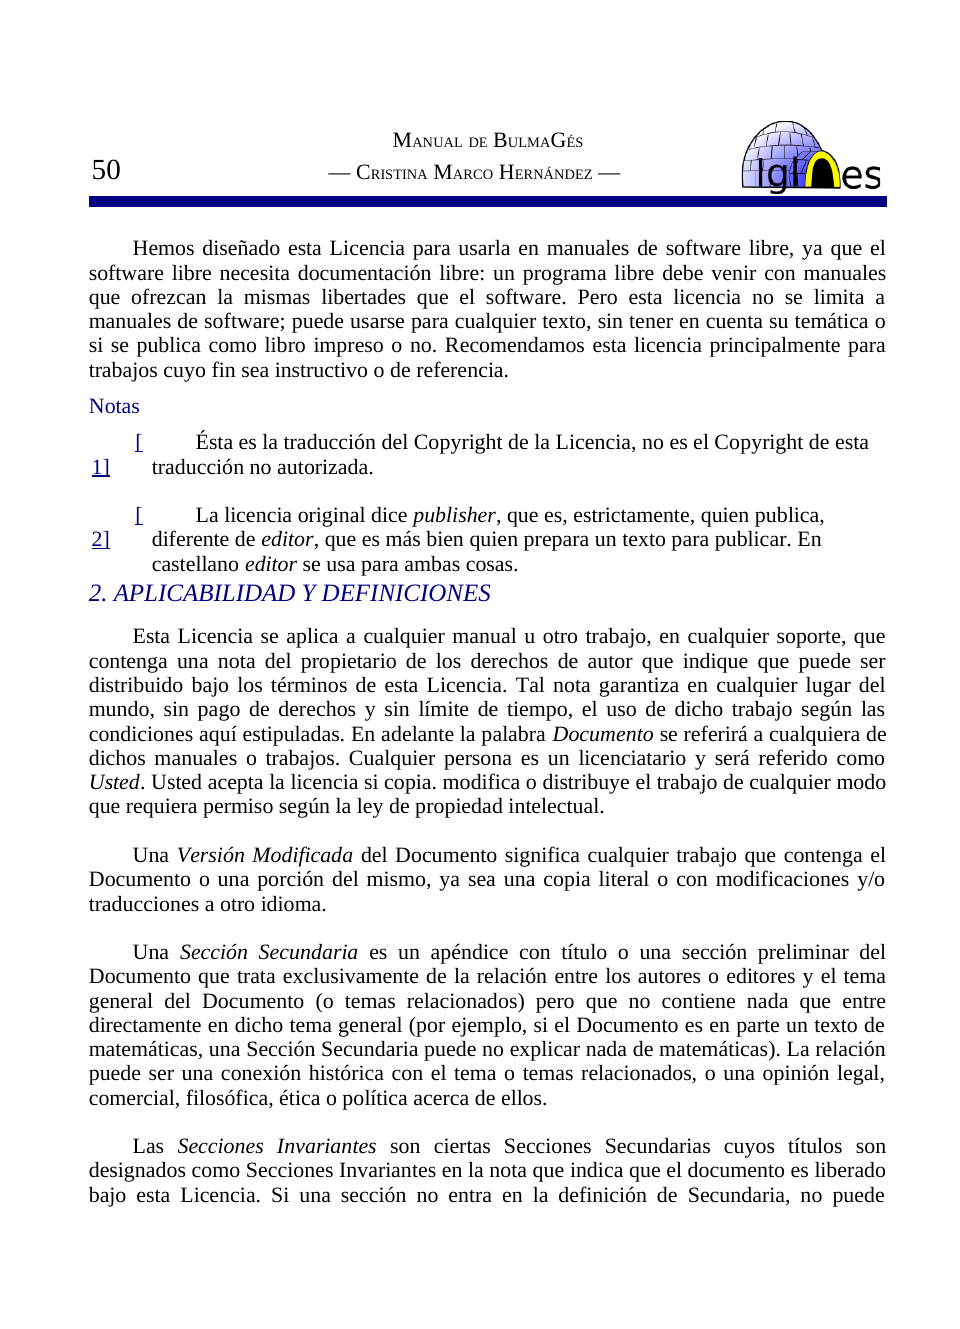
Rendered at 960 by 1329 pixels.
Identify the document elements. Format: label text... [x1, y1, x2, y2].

picture [741, 121, 881, 194]
table_cell [2] [89, 482, 149, 579]
text Esta Licencia se aplica a cualquier manual u otro trabajo, en cualquier soporte, que contenga una nota del propietario de los derechos de autor que indique que puede ser distribuido bajo los términos de esta Licencia. Tal nota garantiza en cualquier lugar del mundo, sin pago de derechos y sin límite de tiempo, el uso de dicho trabajo según las condiciones aquí estipuladas. En adelante la palabra Documento se referirá a cualquiera de dichos manuales o trabajos. Cualquier persona es un licenciatario y será referido como Usted. Usted acepta la licencia si copia. modifica o distribuye el trabajo de cualquier modo que requiera permiso según la ley de propiedad intelectual. [88, 607, 887, 819]
text Una Versión Modificada del Documento significa cualquier trabajo que contenga el Documento o una porción del mismo, ya sea una copia literal o con modificaciones y/o traducciones a otro idioma. [88, 831, 887, 916]
text Notas [88, 394, 887, 418]
text 2. APLICABILIDAD Y DEFINICIONES [88, 579, 887, 607]
text Hemos diseñado esta Licencia para usarla en manuales de software libre, ya que el software libre necesita documentación libre: un programa libre debe venir con manuales que ofrezcan la mismas libertades que el software. Pero esta licencia no se limita a manuales de software; puede usarse para cualquier texto, sin tener en cuenta su temática o si se publica como libro impreso o no. Recomendamos esta licencia principalmente para trabajos cuyo fin sea instructivo o de referencia. [88, 236, 887, 382]
table_header [1] [89, 419, 149, 482]
table_header Ésta es la traducción del Copyright de la Licencia, no es el Copyright de esta traducción no autorizada. [149, 419, 887, 482]
text Una Sección Secundaria es un apéndice con título o una sección preliminar del Documento que trata exclusivamente de la relación entre los autores o editores y el tema general del Documento (o temas relacionados) pero que no contiene nada que entre directamente en dicho tema general (por ejemplo, si el Documento es en parte un texto de matemáticas, una Sección Secundaria puede no explicar nada de matemáticas). La relación puede ser una conexión histórica con el tema o temas relacionados, o una opinión legal, comercial, filosófica, ética o política acerca de ellos. [88, 928, 887, 1110]
table_cell La licencia original dice publisher, que es, estrictamente, quien publica, diferente de editor, que es más bien quien prepara un texto para publicar. En castellano editor se usa para ambas cosas. [149, 482, 887, 579]
text Las Secciones Invariantes son ciertas Secciones Secundarias cuyos títulos son designados como Secciones Invariantes en la nota que indica que el documento es liberado bajo esta Licencia. Si una sección no entra en la definición de Secundaria, no puede [88, 1122, 887, 1207]
